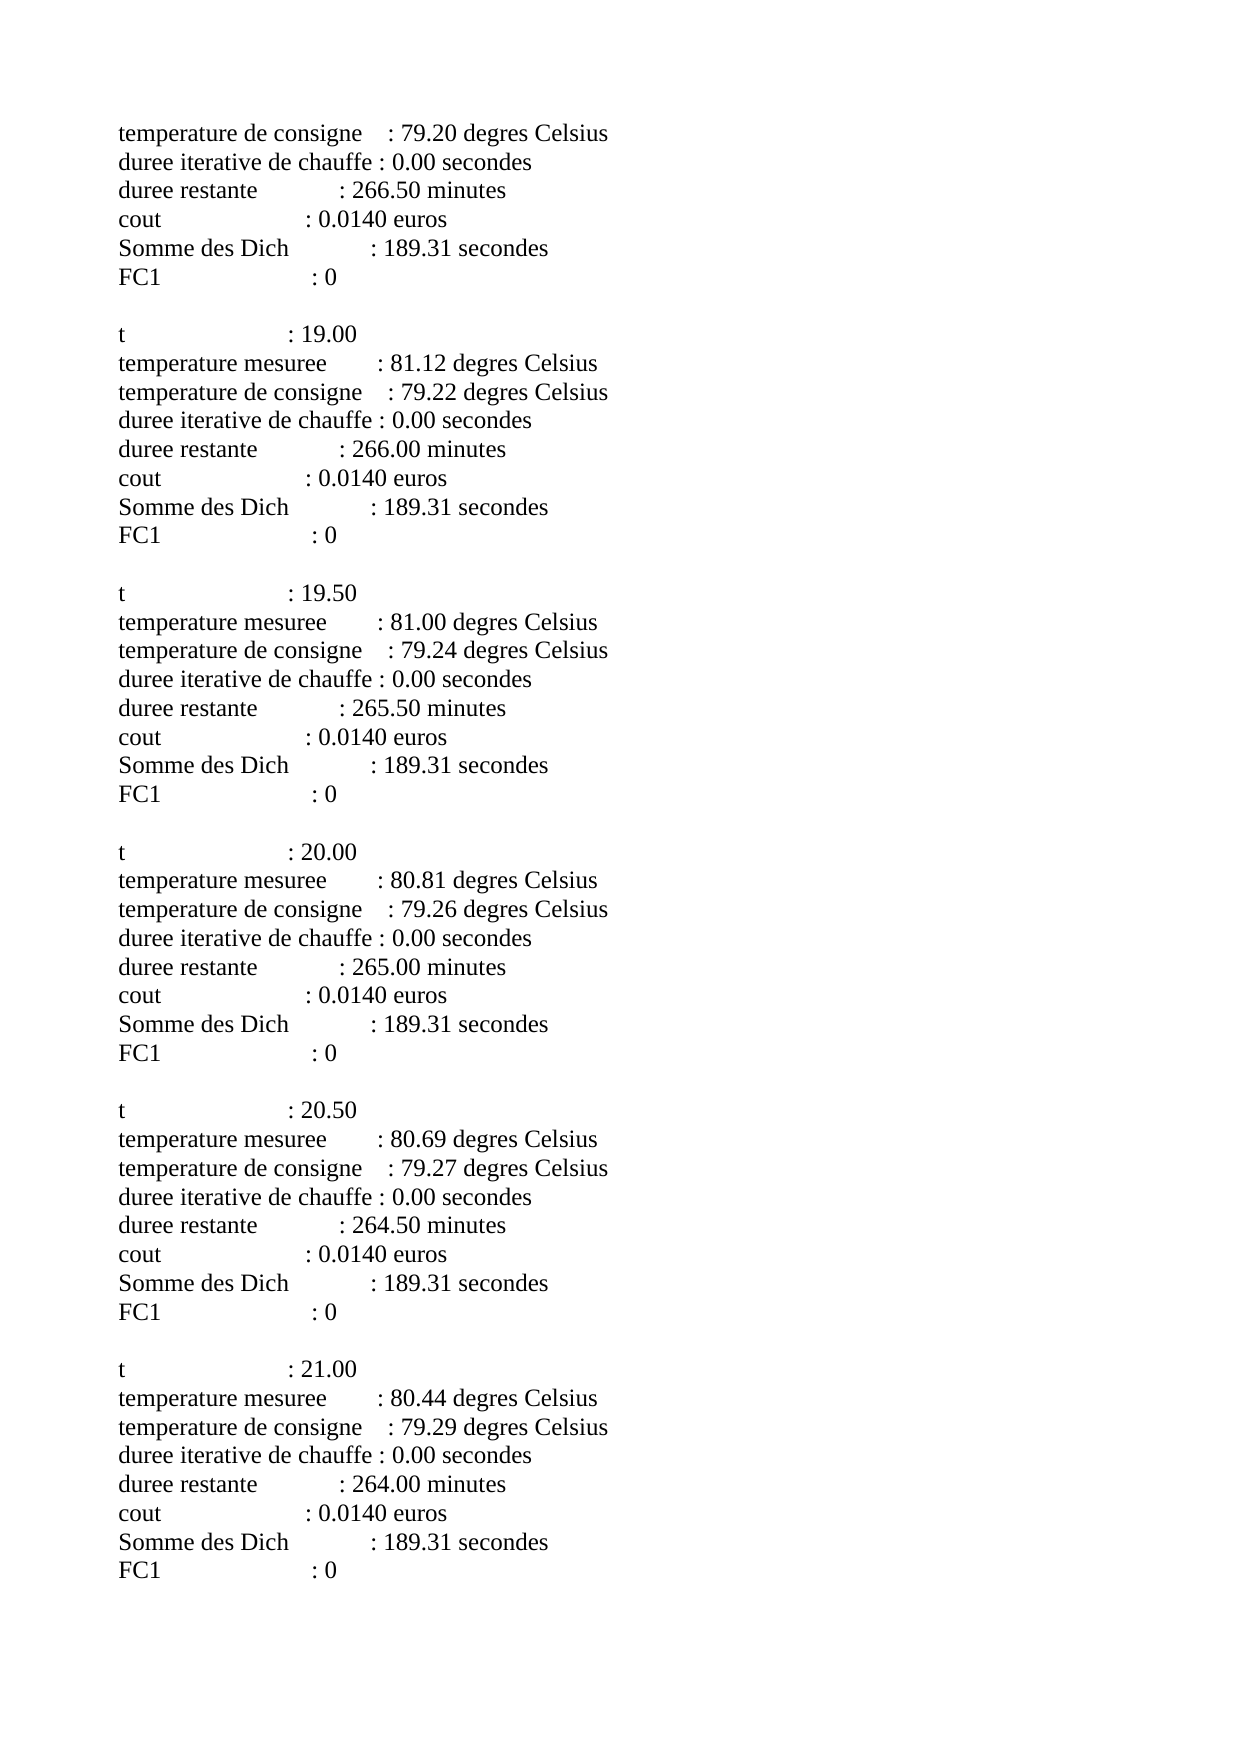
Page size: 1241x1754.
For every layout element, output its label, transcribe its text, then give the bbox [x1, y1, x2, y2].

text Somme des Dich : 189.31 secondes [118, 751, 1122, 779]
text duree restante : 265.50 minutes [118, 693, 1122, 722]
text temperature mesuree : 81.00 degres Celsius [118, 607, 1122, 636]
text temperature de consigne : 79.20 degres Celsius [118, 118, 1122, 147]
text FC1 : 0 [118, 262, 1122, 291]
text duree restante : 264.50 minutes [118, 1211, 1122, 1239]
text cout : 0.0140 euros [118, 1498, 1122, 1527]
text cout : 0.0140 euros [118, 463, 1122, 492]
text duree restante : 264.00 minutes [118, 1469, 1122, 1498]
text FC1 : 0 [118, 1038, 1122, 1067]
text duree iterative de chauffe : 0.00 secondes [118, 1182, 1122, 1211]
text duree restante : 266.00 minutes [118, 434, 1122, 463]
text temperature de consigne : 79.27 degres Celsius [118, 1153, 1122, 1182]
text t : 20.50 [118, 1096, 1122, 1124]
text t : 21.00 [118, 1354, 1122, 1383]
text duree iterative de chauffe : 0.00 secondes [118, 923, 1122, 952]
text temperature mesuree : 80.81 degres Celsius [118, 866, 1122, 894]
text FC1 : 0 [118, 521, 1122, 549]
text duree iterative de chauffe : 0.00 secondes [118, 406, 1122, 434]
text Somme des Dich : 189.31 secondes [118, 233, 1122, 262]
text temperature de consigne : 79.29 degres Celsius [118, 1412, 1122, 1441]
text temperature de consigne : 79.26 degres Celsius [118, 894, 1122, 923]
text temperature mesuree : 80.69 degres Celsius [118, 1124, 1122, 1153]
text duree iterative de chauffe : 0.00 secondes [118, 1441, 1122, 1469]
text duree restante : 265.00 minutes [118, 952, 1122, 981]
text t : 19.50 [118, 578, 1122, 607]
text temperature de consigne : 79.22 degres Celsius [118, 377, 1122, 406]
text cout : 0.0140 euros [118, 722, 1122, 751]
text t : 20.00 [118, 837, 1122, 866]
text Somme des Dich : 189.31 secondes [118, 1527, 1122, 1556]
text FC1 : 0 [118, 1556, 1122, 1584]
text duree iterative de chauffe : 0.00 secondes [118, 147, 1122, 176]
text t : 19.00 [118, 319, 1122, 348]
text duree restante : 266.50 minutes [118, 176, 1122, 204]
text cout : 0.0140 euros [118, 981, 1122, 1009]
text temperature de consigne : 79.24 degres Celsius [118, 636, 1122, 664]
text Somme des Dich : 189.31 secondes [118, 1268, 1122, 1297]
text temperature mesuree : 80.44 degres Celsius [118, 1383, 1122, 1412]
text temperature mesuree : 81.12 degres Celsius [118, 348, 1122, 377]
text FC1 : 0 [118, 779, 1122, 808]
text duree iterative de chauffe : 0.00 secondes [118, 664, 1122, 693]
text Somme des Dich : 189.31 secondes [118, 492, 1122, 521]
text Somme des Dich : 189.31 secondes [118, 1009, 1122, 1038]
text cout : 0.0140 euros [118, 1239, 1122, 1268]
text FC1 : 0 [118, 1297, 1122, 1326]
text cout : 0.0140 euros [118, 204, 1122, 233]
